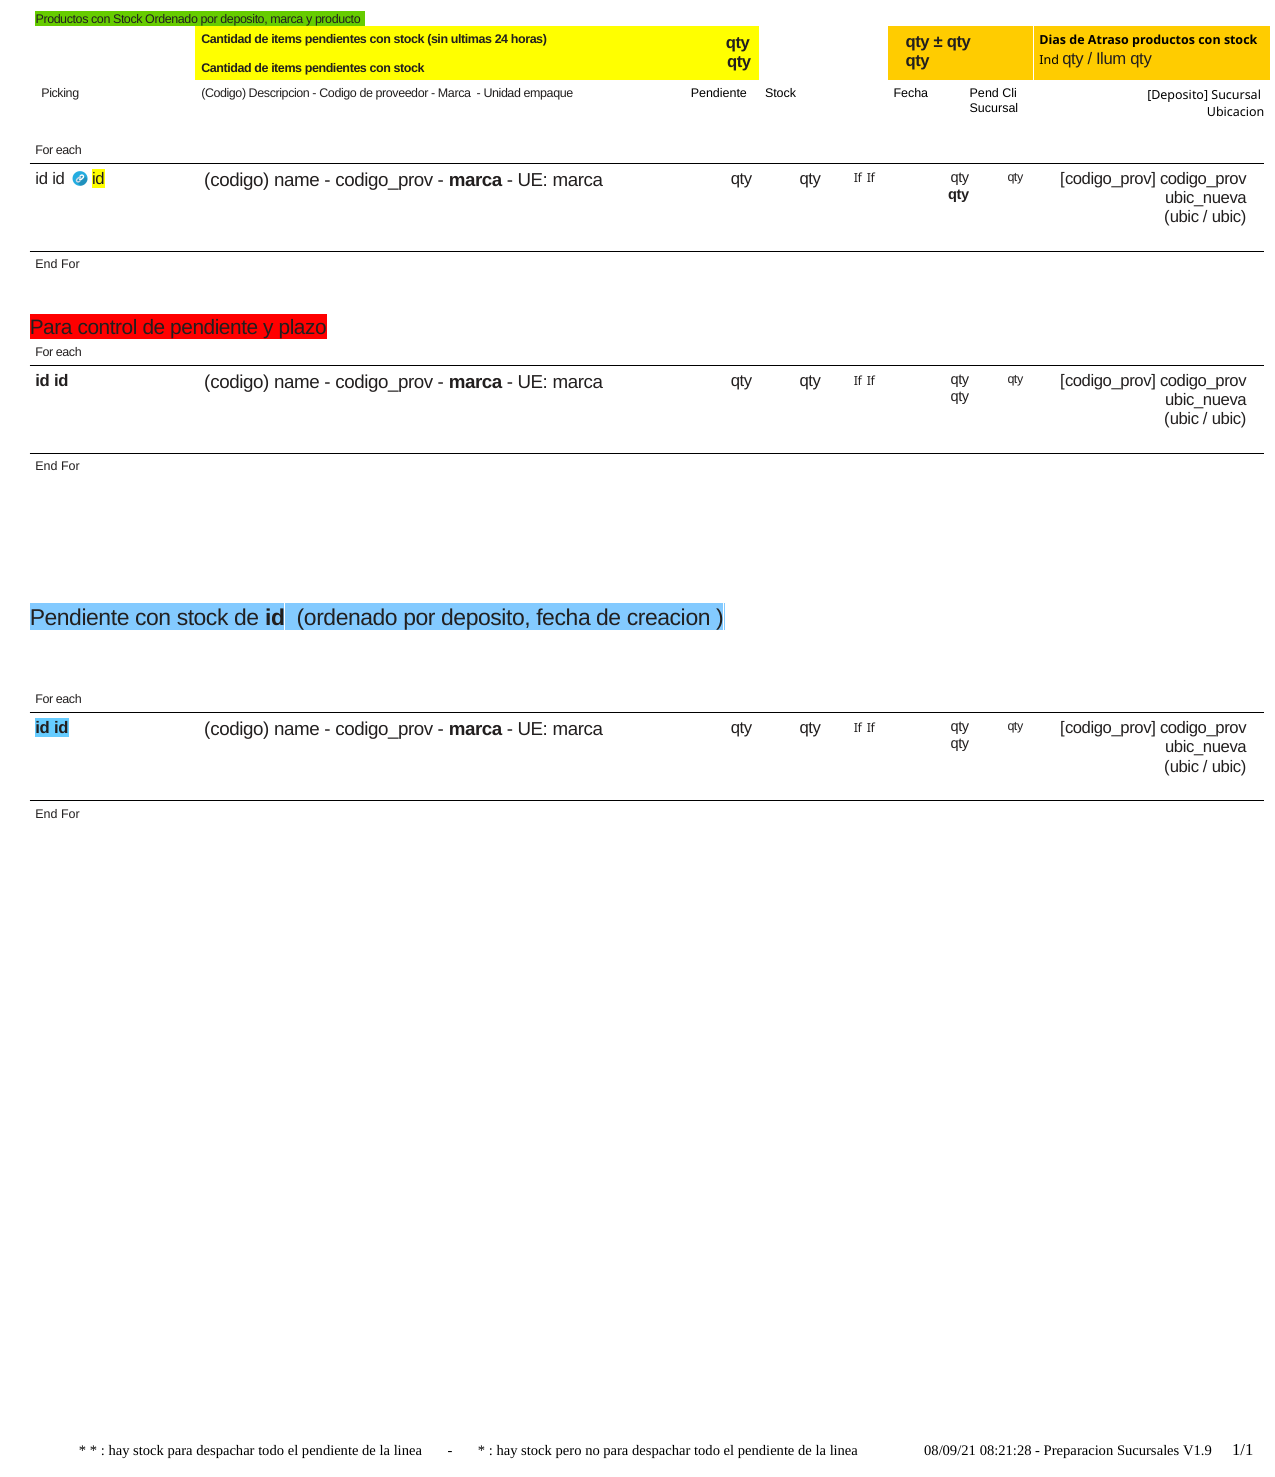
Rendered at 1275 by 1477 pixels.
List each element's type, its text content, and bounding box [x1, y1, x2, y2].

table_header [1034, 339, 1264, 365]
picture [68, 171, 92, 186]
table_cell [195, 454, 685, 487]
table_header [760, 686, 831, 712]
table_cell [685, 252, 760, 285]
table_cell qty [760, 713, 831, 800]
table_header [685, 339, 760, 365]
table_header [685, 686, 760, 712]
table_cell qty [981, 164, 1033, 251]
table_cell [887, 252, 1033, 285]
table_cell [codigo_prov] codigo_prov ubic_nueva (ubic / ubic) [1034, 366, 1264, 453]
table_cell [831, 801, 887, 835]
table_cell qty qty [887, 366, 981, 453]
table_cell End For [30, 454, 194, 487]
table_cell [831, 454, 887, 487]
table_cell id id [30, 366, 194, 453]
table_cell qty qty [887, 713, 981, 800]
table_cell If If [831, 713, 887, 800]
table_header [831, 339, 887, 365]
table_cell [760, 252, 831, 285]
table_cell qty [760, 366, 831, 453]
table_header [195, 137, 685, 163]
table_header [887, 686, 1033, 712]
table_cell End For [30, 801, 194, 835]
table_header [195, 339, 685, 365]
table_cell qty [981, 713, 1033, 800]
table_cell [1034, 801, 1264, 835]
table_header [760, 339, 831, 365]
text Para control de pendiente y plazo [29, 314, 1254, 339]
table_cell (codigo) name - codigo_prov - marca - UE: marca [195, 366, 685, 453]
table_cell qty [685, 164, 760, 251]
table_header [831, 686, 887, 712]
table_cell qty [685, 713, 760, 800]
table_cell (codigo) name - codigo_prov - marca - UE: marca [195, 164, 685, 251]
table_cell qty [760, 164, 831, 251]
table_cell [195, 801, 685, 835]
table_cell If If [831, 366, 887, 453]
table_cell id id id [30, 164, 194, 251]
table_cell End For [30, 252, 194, 285]
table_header [685, 137, 760, 163]
table_cell qty [685, 366, 760, 453]
table_header [887, 339, 1033, 365]
table_header For each [30, 339, 194, 365]
table_cell qty [981, 366, 1033, 453]
table_header For each [30, 137, 194, 163]
table_cell (codigo) name - codigo_prov - marca - UE: marca [195, 713, 685, 800]
text Pendiente con stock de id (ordenado por deposito, fecha de creacion ) [29, 602, 1246, 630]
table_cell [codigo_prov] codigo_prov ubic_nueva (ubic / ubic) [1034, 713, 1264, 800]
table_header [831, 137, 887, 163]
table_cell If If [831, 164, 887, 251]
table_cell [195, 252, 685, 285]
table_header [760, 137, 831, 163]
table_cell [887, 454, 1033, 487]
table_header [1034, 686, 1264, 712]
table_cell [codigo_prov] codigo_prov ubic_nueva (ubic / ubic) [1034, 164, 1264, 251]
table_cell [1034, 252, 1264, 285]
table_cell [685, 454, 760, 487]
table_cell [887, 801, 1033, 835]
table_cell [760, 454, 831, 487]
table_header [195, 686, 685, 712]
table_header [1034, 137, 1264, 163]
table_header For each [30, 686, 194, 712]
table_cell [760, 801, 831, 835]
table_cell [685, 801, 760, 835]
table_cell [1034, 454, 1264, 487]
table_cell id id [30, 713, 194, 800]
table_cell [831, 252, 887, 285]
table_cell qty qty [887, 164, 981, 251]
table_header [887, 137, 1033, 163]
